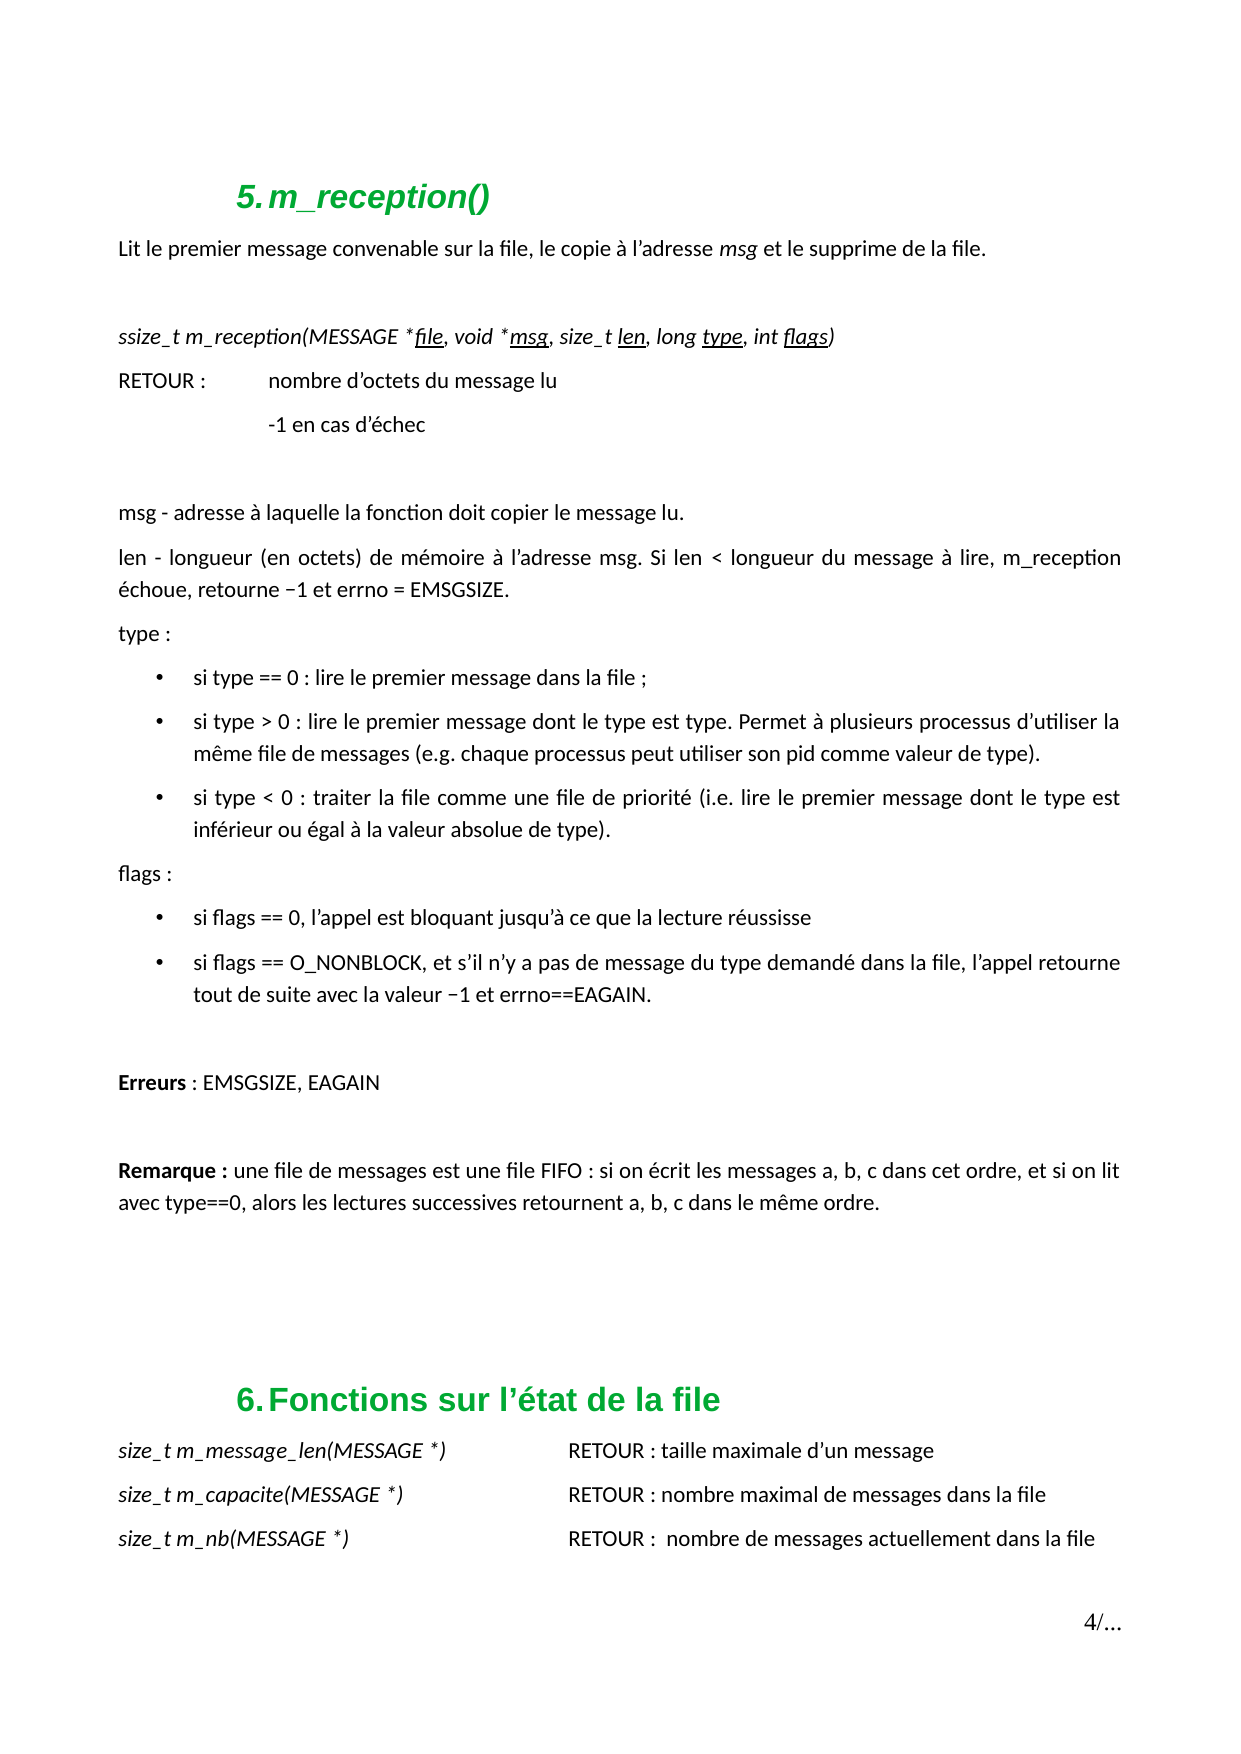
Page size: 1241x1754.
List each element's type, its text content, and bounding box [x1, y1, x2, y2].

text -1 en cas d’échec [118, 410, 1122, 438]
text size_t m_nb(MESSAGE *) RETOUR : nombre de messages actuellement dans la file [118, 1524, 1122, 1553]
subtitle Fonctions sur l’état de la file [236, 1379, 1122, 1418]
text len - longueur (en octets) de mémoire à l’adresse msg. Si len < longueur du message à lire, m_reception échoue, retourne −1 et errno = EMSGSIZE. [118, 543, 1122, 603]
list si flags == 0, l’appel est bloquant jusqu’à ce que la lecture réussisse [156, 903, 1122, 932]
text ssize_t m_reception(MESSAGE *file, void *msg, size_t len, long type, int flags) [118, 322, 1122, 350]
text Lit le premier message convenable sur la file, le copie à l’adresse msg et le supprime de la file. [118, 234, 1122, 262]
text msg - adresse à laquelle la fonction doit copier le message lu. [118, 498, 1122, 527]
list si type == 0 : lire le premier message dans la file ; [156, 663, 1122, 691]
list si type > 0 : lire le premier message dont le type est type. Permet à plusieurs processus d’utiliser la même file de messages (e.g. chaque processus peut utiliser son pid comme valeur de type). [156, 707, 1122, 767]
subtitle m_reception() [236, 177, 1122, 216]
text Remarque : une file de messages est une file FIFO : si on écrit les messages a, b, c dans cet ordre, et si on lit avec type==0, alors les lectures successives retournent a, b, c dans le même ordre. [118, 1156, 1122, 1216]
text RETOUR : nombre d’octets du message lu [118, 366, 1122, 394]
text Erreurs : EMSGSIZE, EAGAIN [118, 1068, 1122, 1096]
list si type < 0 : traiter la file comme une file de priorité (i.e. lire le premier message dont le type est inférieur ou égal à la valeur absolue de type). [156, 783, 1122, 843]
text flags : [118, 859, 1122, 887]
list si flags == O_NONBLOCK, et s’il n’y a pas de message du type demandé dans la file, l’appel retourne tout de suite avec la valeur −1 et errno==EAGAIN. [156, 948, 1122, 1008]
text type : [118, 619, 1122, 647]
text size_t m_message_len(MESSAGE *) RETOUR : taille maximale d’un message [118, 1436, 1122, 1464]
text size_t m_capacite(MESSAGE *) RETOUR : nombre maximal de messages dans la file [118, 1481, 1122, 1508]
